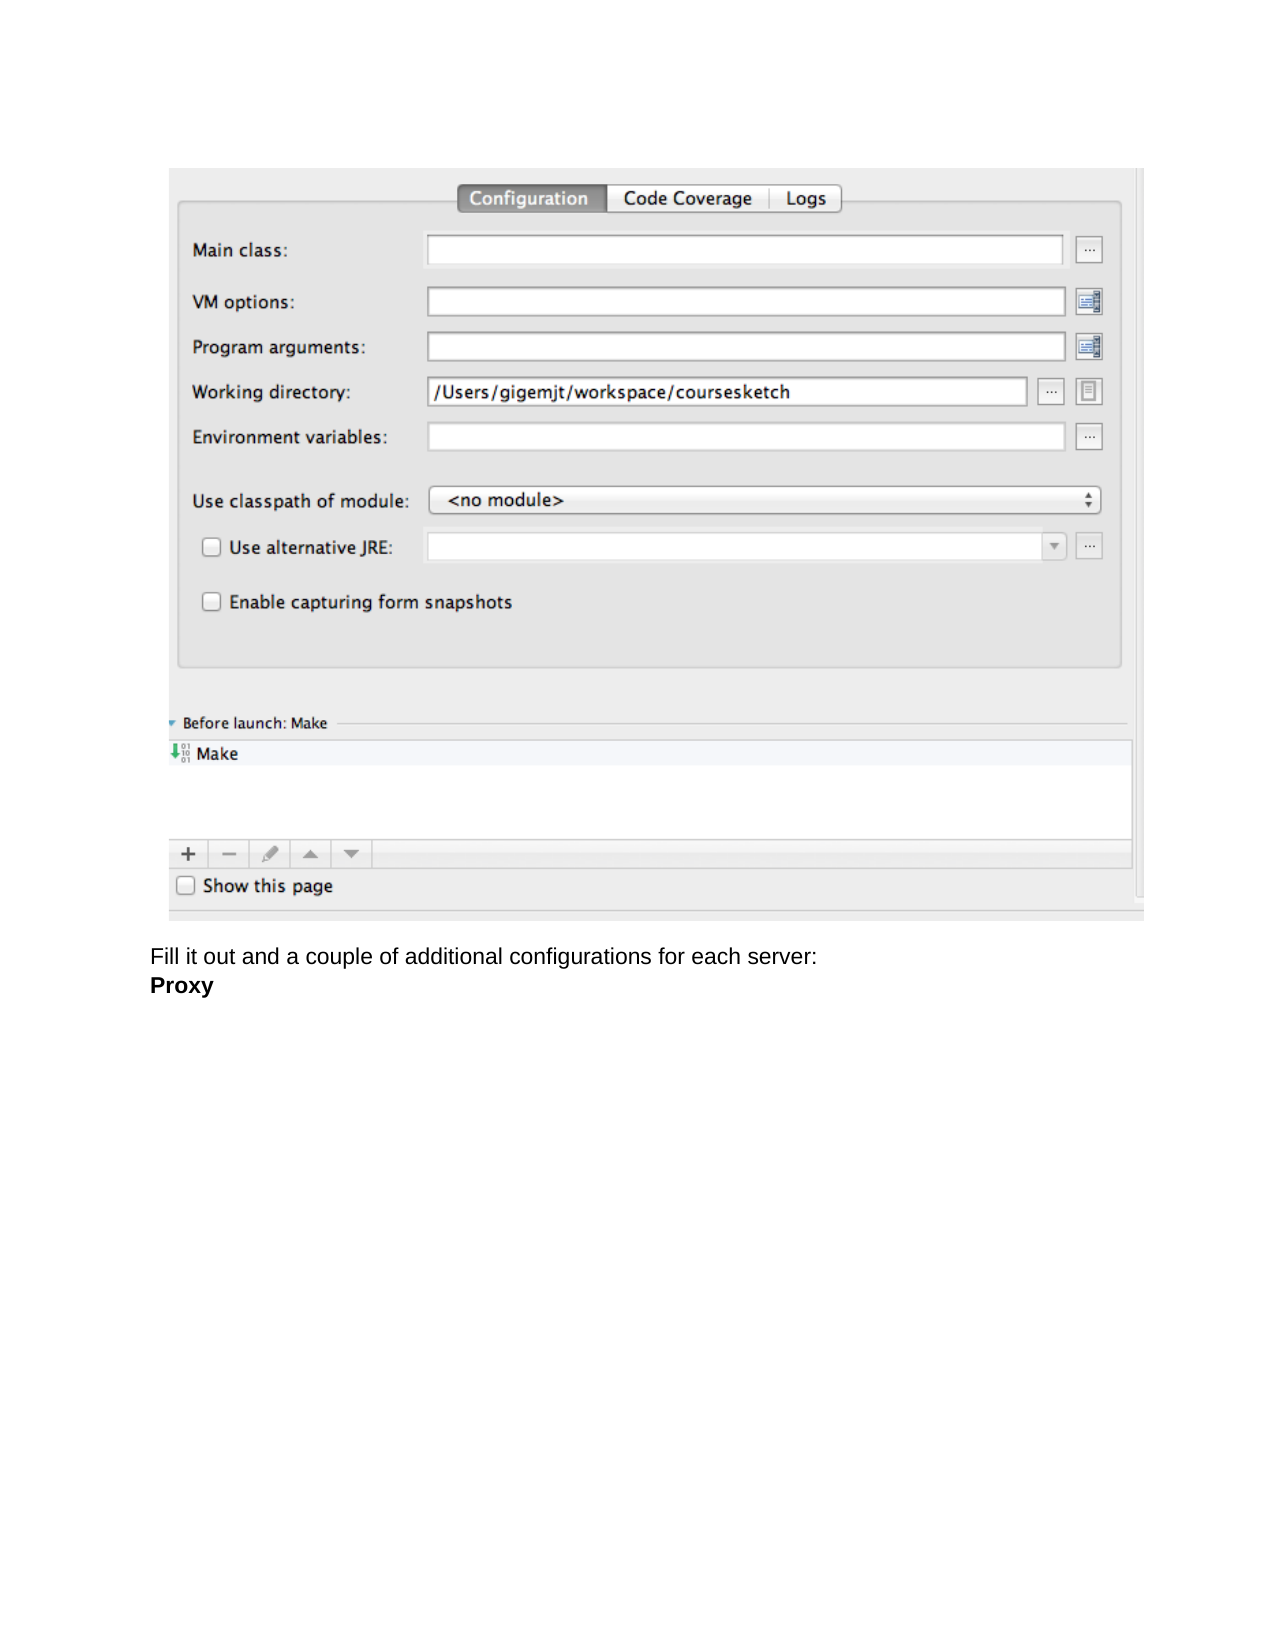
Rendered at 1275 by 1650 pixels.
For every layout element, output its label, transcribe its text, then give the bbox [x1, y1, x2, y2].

text Fill it out and a couple of additional configurations for each server: [150, 943, 1125, 969]
text Proxy [150, 973, 1125, 998]
picture [168, 168, 1144, 921]
